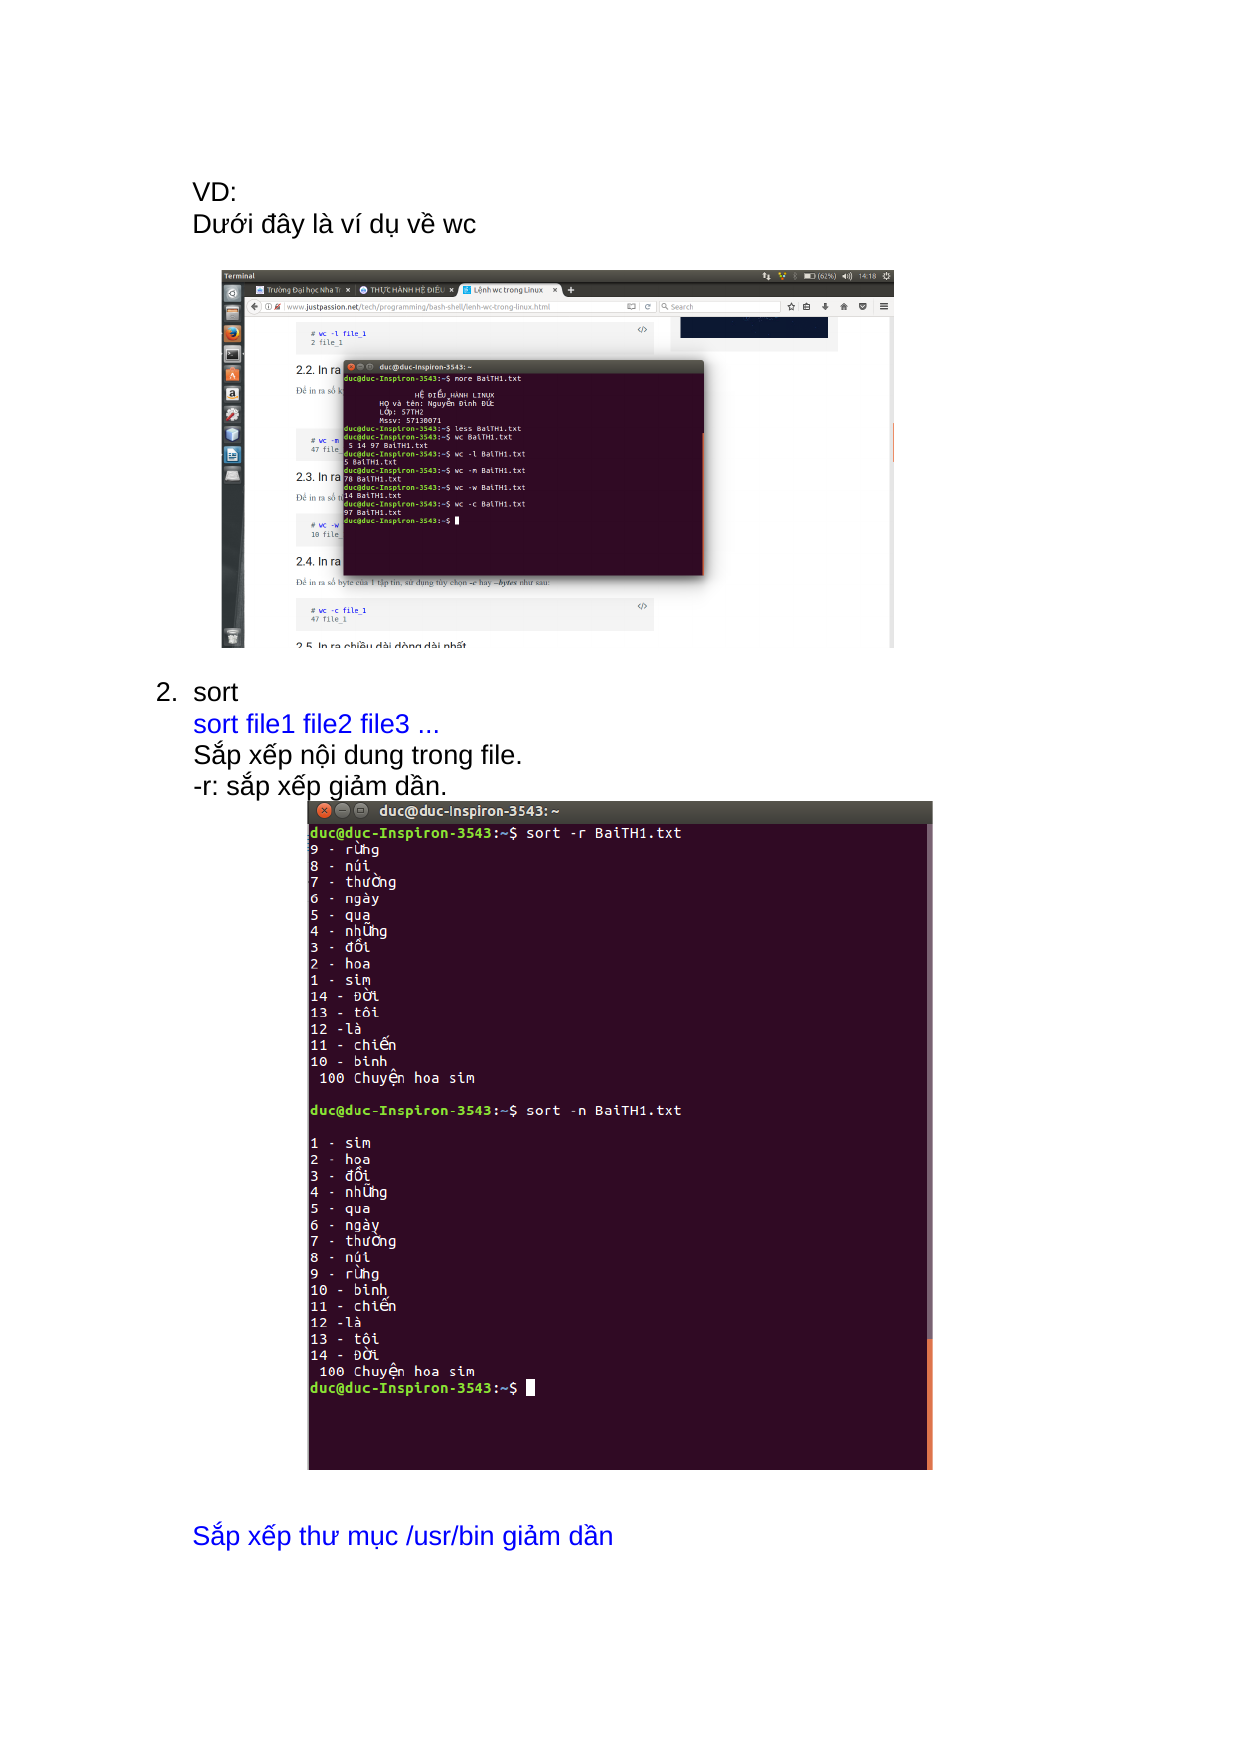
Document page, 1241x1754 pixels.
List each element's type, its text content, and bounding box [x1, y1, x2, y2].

text Sắp xếp thư mục /usr/bin giảm dần [118, 1520, 1122, 1551]
list Sắp xếp nội dung trong file. [156, 739, 1122, 770]
text Dưới đây là ví dụ về wc [118, 208, 1122, 239]
picture [307, 801, 933, 1470]
list -r: sắp xếp giảm dần. [156, 770, 1122, 801]
text VD: [118, 176, 1122, 208]
picture [221, 270, 894, 648]
list sort [156, 676, 1122, 708]
list sort file1 file2 file3 ... [156, 708, 1122, 739]
